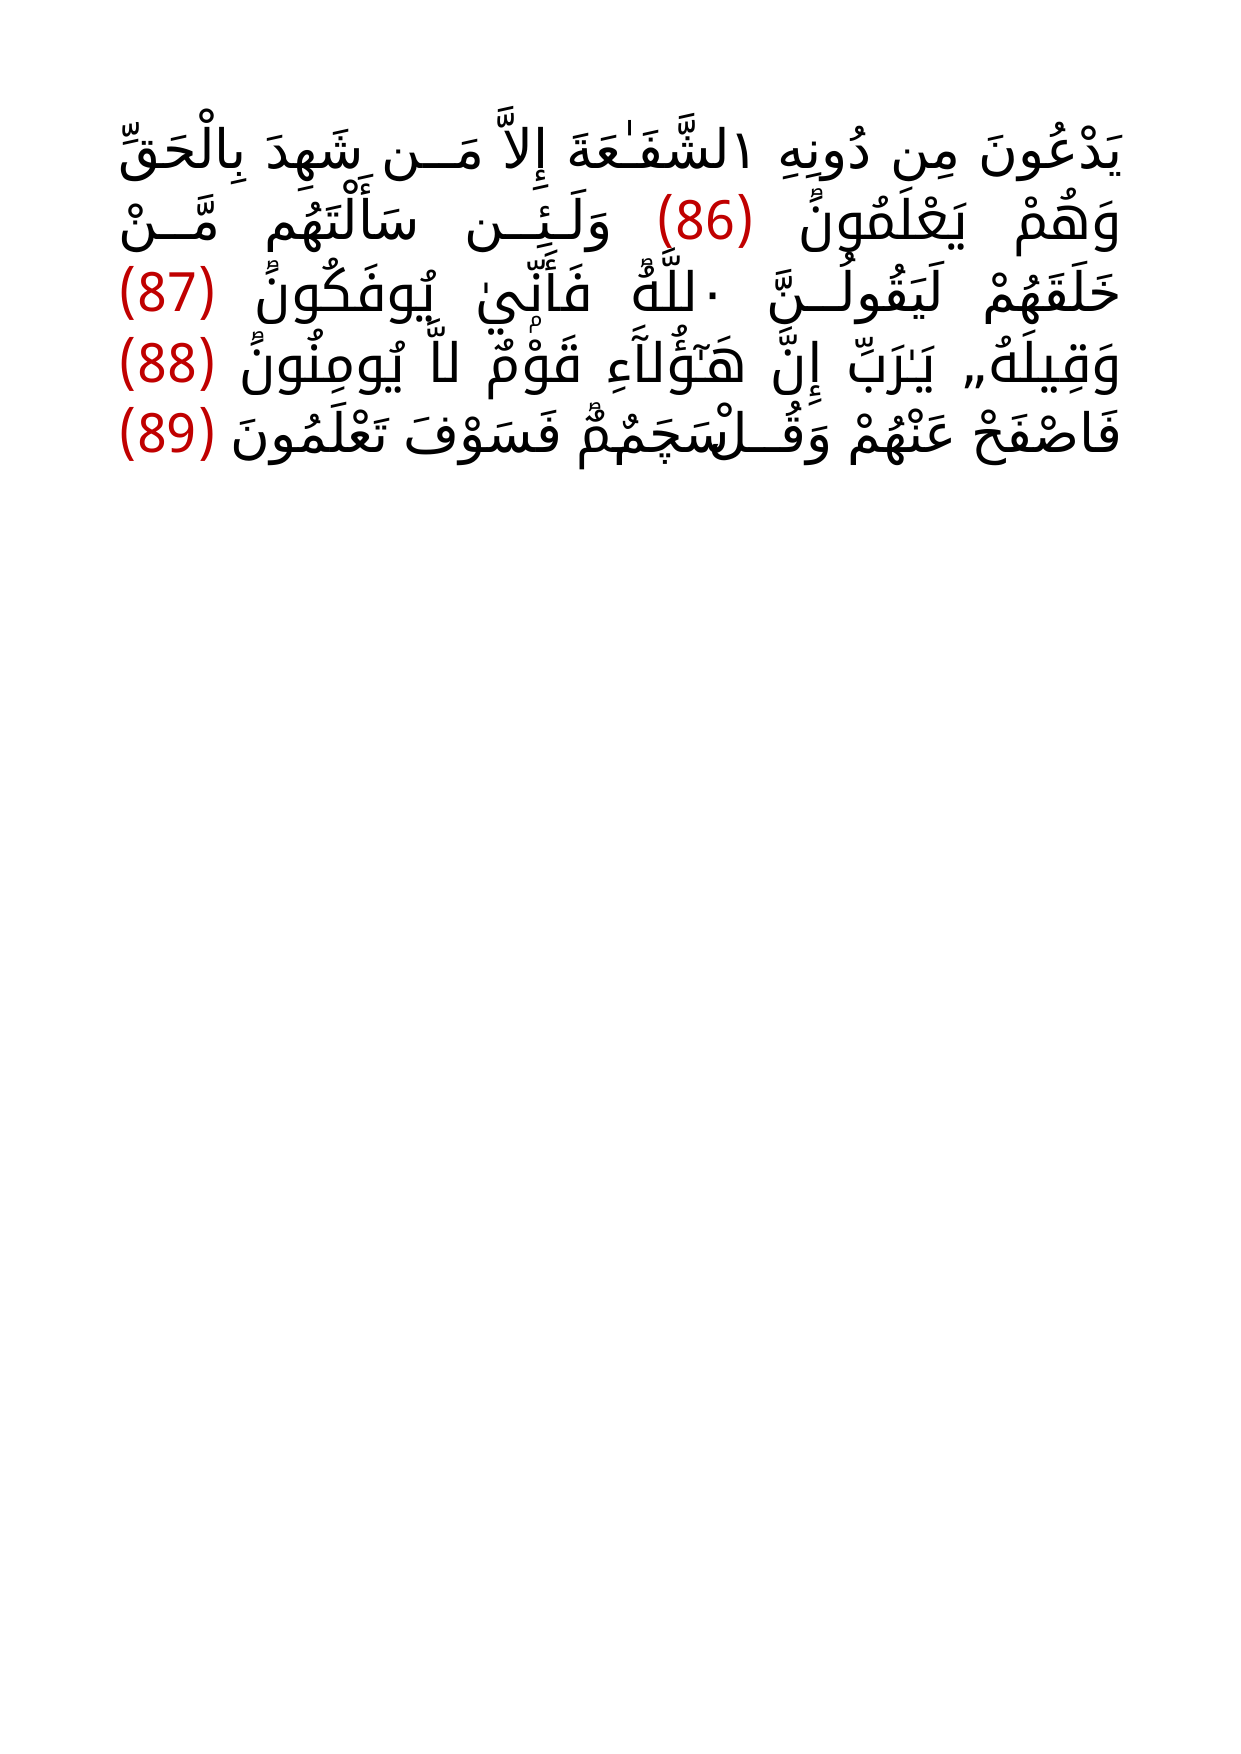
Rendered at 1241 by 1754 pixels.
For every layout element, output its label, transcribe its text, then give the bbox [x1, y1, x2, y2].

text حَتَّيٰ يُچَقُواْ يَوْمَهُمُ ۴ﻟ﮲ يُوعَدُونَؐ (83) وَهُوَ ۰ﻟ﮲ فِى ۱لسَّمَآءِ اچَهٌ وَفِى ۱لاَرْضِ إِچَهٌؐ وَهُوَ ۰لْحَكِيمُ ۴لْعَلِيمُؐ (84) ® وَتَبَـٰرَكككَ ۰ﻟ﮲ لَهُ„ مُلْــكُ ۴لسَّمَـٰوَ؛تِ وَالاَرْضِ وَمَا بَيْنَهُمَاؐ وَعِندَهُ„ عِلْمُ ۴لسَّاعَةِؐ وَإِلَيْهِ تُرْجَعُونَؐ (85) وَلاَ يَمْلِكُ ۴لذِينَ يَدْعُونَ مِن دُونِهِ ۱لشَّفَـٰعَةَ إِلاَّ مَــن شَهِدَ بِالْحَقِّ وَهُمْ يَعْلَمُونَؐ (86) وَلَـئِــن سَأَلْتَهُم مَّــنْ خَلَقَهُمْ لَيَقُولُــنَّ ۰للَّهُؐ فَأَنّۭيٰ يُوفَكُونَؐ (87) وَقِيلَهُ„ يَـٰرَبِّ إِنَّ هَـٰٓؤُلآَءِ قَوْمٌ لاَّ يُومِنُونَؐ (88) فَاصْفَحْ عَنْهُمْ وَقُــلْ سَچَمٌؐ فَسَوْفَ تَعْلَمُونَ (89) [118, 118, 1122, 503]
